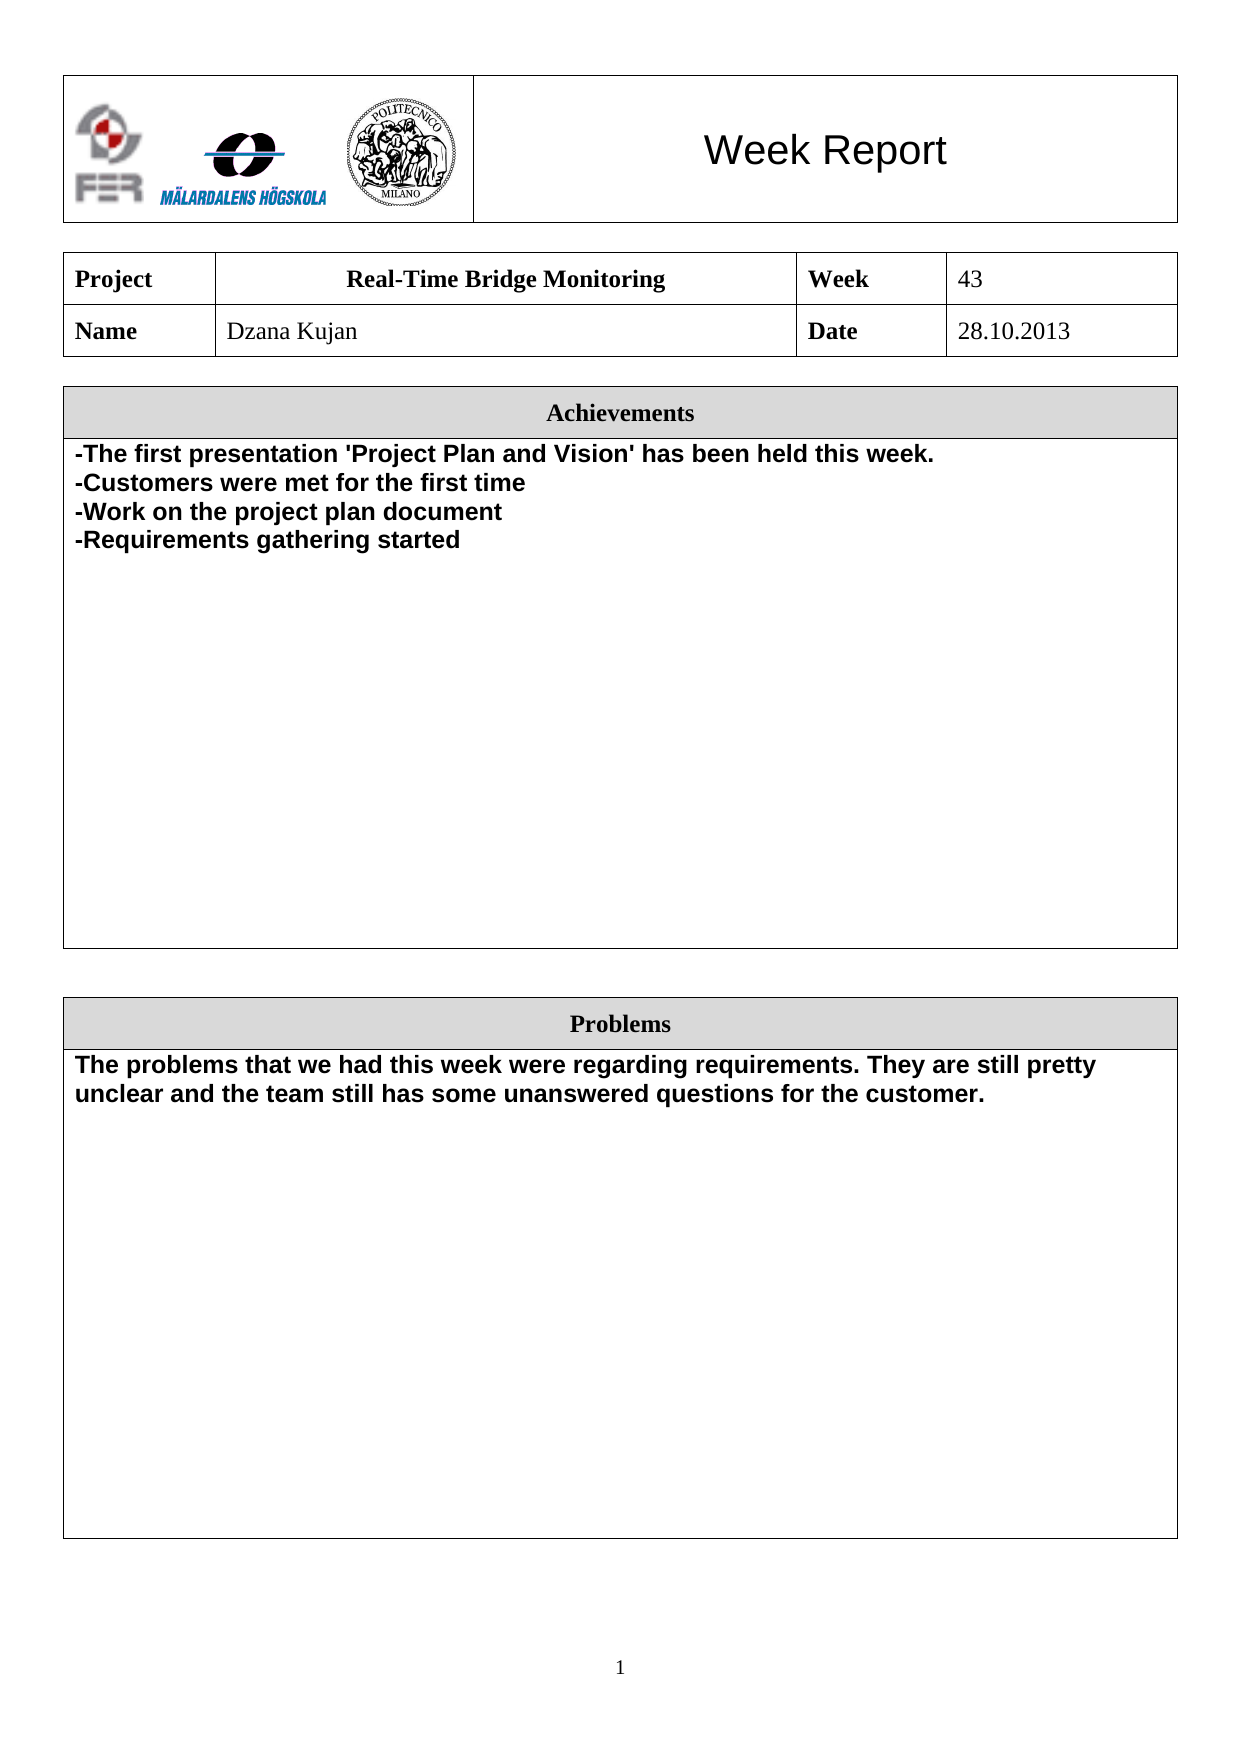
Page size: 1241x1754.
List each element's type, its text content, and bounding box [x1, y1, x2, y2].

table_cell The problems that we had this week were regarding requirements. They are still pretty unclear and the team still has some unanswered questions for the customer. [64, 1050, 1177, 1537]
table_cell Date [797, 305, 946, 356]
table_cell Project [64, 253, 215, 304]
picture [347, 98, 457, 206]
table_cell [63, 357, 1177, 386]
table_cell Achievements [64, 387, 1177, 438]
table_cell Real-Time Bridge Monitoring [216, 253, 796, 304]
table_cell [946, 223, 1177, 252]
table_cell -The first presentation 'Project Plan and Vision' has been held this week. -Customers were met for the first time -Work on the project plan document -Requirements gathering started [64, 439, 1177, 948]
table_cell [712, 223, 946, 252]
table_cell 43 [947, 253, 1177, 304]
table_header [64, 76, 473, 222]
table_header Problems [64, 998, 1177, 1049]
table_cell Week [797, 253, 946, 304]
table_cell Name [64, 305, 215, 356]
table_cell [63, 223, 215, 252]
table_header Week Report [474, 76, 1177, 222]
table_cell 28.10.2013 [947, 305, 1177, 356]
table_cell [215, 223, 712, 252]
picture [160, 133, 326, 205]
picture [74, 90, 144, 217]
table_cell Dzana Kujan [216, 305, 796, 356]
